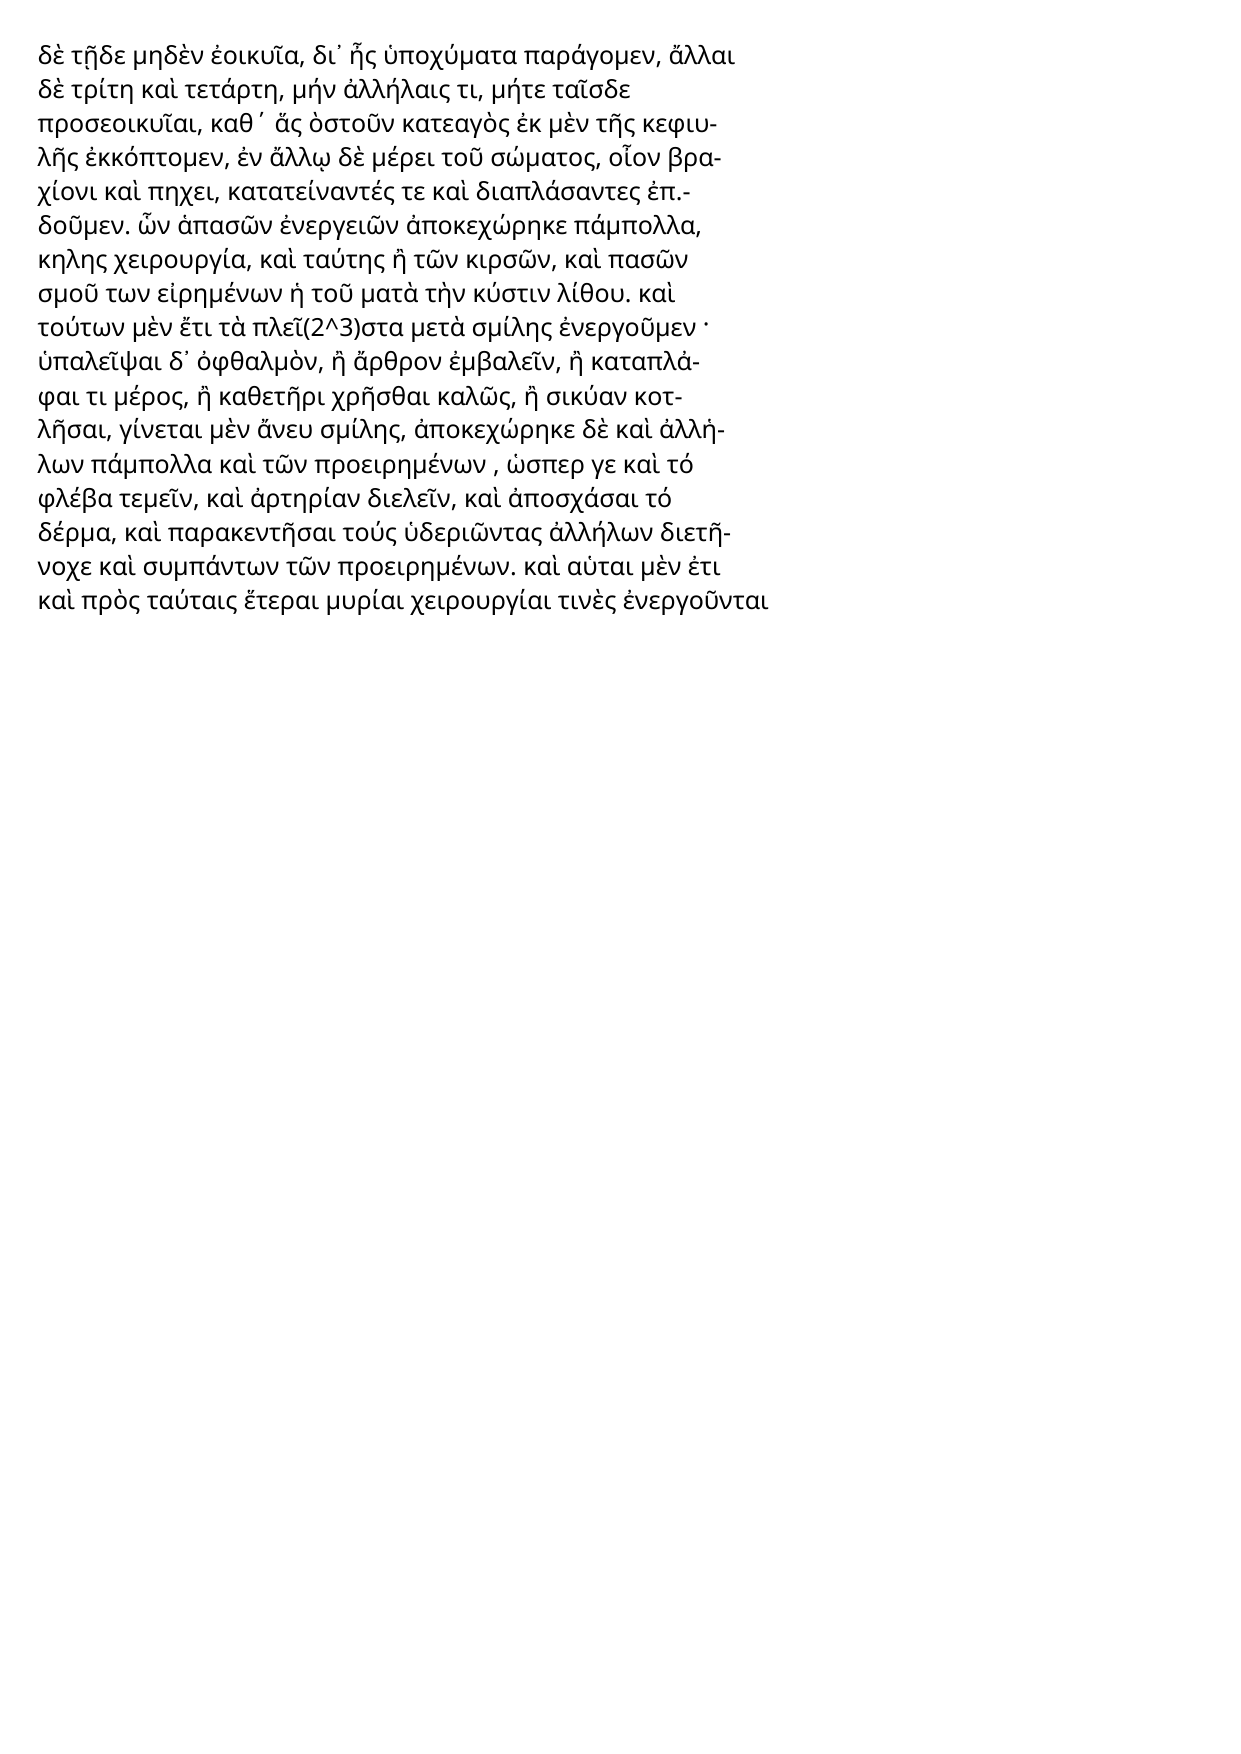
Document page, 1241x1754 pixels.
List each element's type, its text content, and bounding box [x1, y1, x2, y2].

text δὲ τῇδε μηδὲν ἐοικυῖα, δι᾽ ἦς ὑποχύματα παράγομεν, ἄλλαι δὲ τρίτη καὶ τετάρτη, μήν ἀλλήλαις τι, μήτε ταῖσδε προσεοικυῖαι, καθ΄ ἅς ὸστοῦν κατεαγὸς ἐκ μὲν τῆς κεφιυ- λῆς ἐκκόπτομεν, ἐν ἄλλῳ δὲ μέρει τοῦ σώματος, οἶον βρα- χίονι καὶ πηχει, κατατείναντές τε καὶ διαπλάσαντες ἐπ.- δοῦμεν. ὧν ἁπασῶν ἐνεργειῶν ἀποκεχώρηκε πάμπολλα, κηλης χειρουργία, καὶ ταύτης ἢ τῶν κιρσῶν, καὶ πασῶν σμοῦ των εἰρημένων ἡ τοῦ ματὰ τὴν κύστιν λίθου. καὶ τούτων μὲν ἔτι τὰ πλεῖ(2^3)στα μετὰ σμίλης ἐνεργοῦμεν · ὑπαλεῖψαι δ᾽ ὀφθαλμὸν, ἢ ἄρθρον ἐμβαλεῖν, ἢ καταπλἀ- φαι τι μέρος, ἢ καθετῆρι χρῆσθαι καλῶς, ἢ σικύαν κοτ- λῆσαι, γίνεται μὲν ἄνευ σμίλης, ἀποκεχώρηκε δὲ καὶ ἀλλἡ- λων πάμπολλα καὶ τῶν προειρημένων , ὡσπερ γε καὶ τό φλέβα τεμεῖν, καὶ ἀρτηρίαν διελεῖν, καὶ ἀποσχάσαι τό δέρμα, καὶ παρακεντῆσαι τούς ὑδεριῶντας ἀλλήλων διετῆ- νοχε καὶ συμπάντων τῶν προειρημένων. καὶ αὑται μὲν ἐτι καὶ πρὸς ταύταις ἕτεραι μυρίαι χειρουργίαι τινὲς ἐνεργοῦνται [37, 37, 1203, 617]
